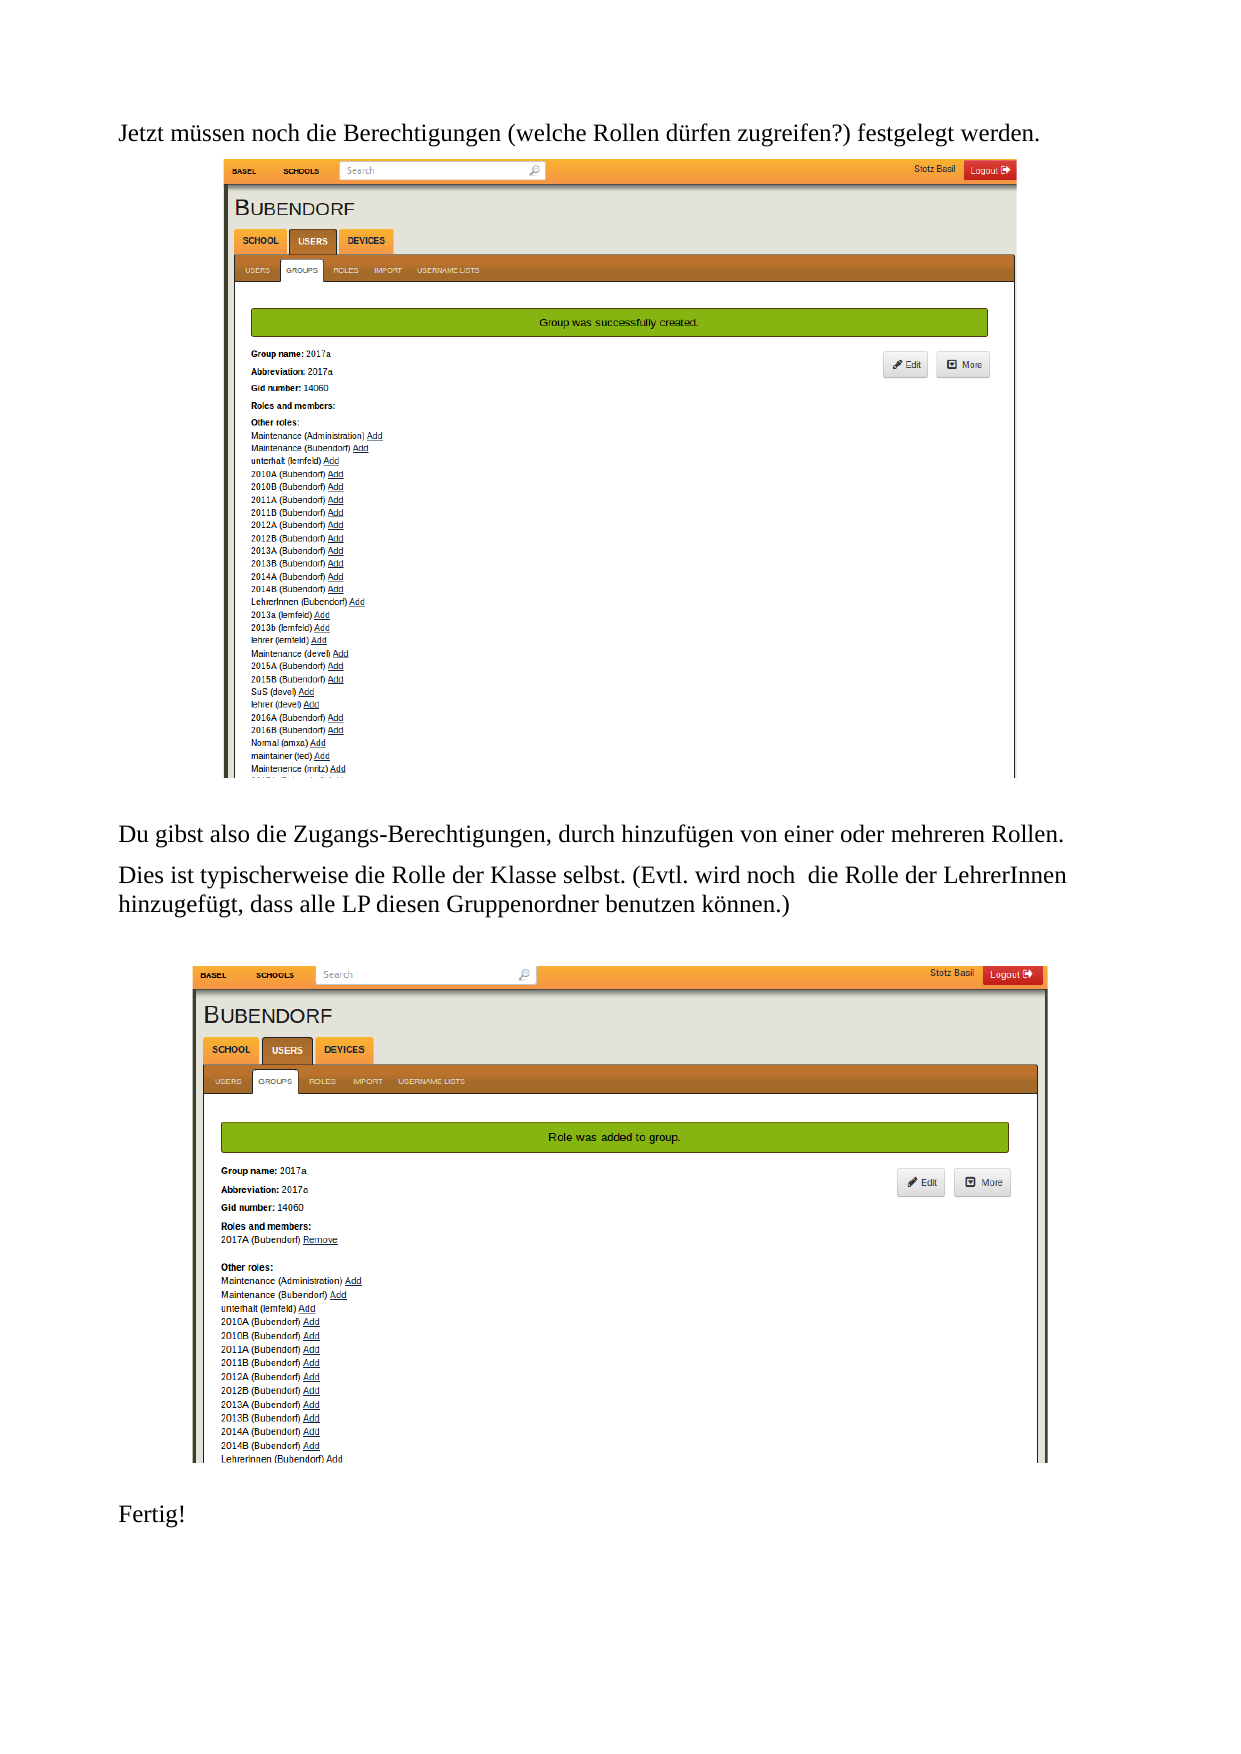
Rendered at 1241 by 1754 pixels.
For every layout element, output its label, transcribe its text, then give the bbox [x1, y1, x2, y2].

text Du gibst also die Zugangs-Berechtigungen, durch hinzufügen von einer oder mehreren Rollen. [118, 819, 1122, 848]
text Fertig! [118, 1499, 1122, 1528]
text Dies ist typischerweise die Rolle der Klasse selbst. (Evtl. wird noch die Rolle der LehrerInnen hinzugefügt, dass alle LP diesen Gruppenordner benutzen können.) [118, 860, 1122, 918]
text Jetzt müssen noch die Berechtigungen (welche Rollen dürfen zugreifen?) festgelegt werden. [118, 118, 1122, 147]
picture [192, 966, 1048, 1463]
picture [223, 159, 1017, 778]
